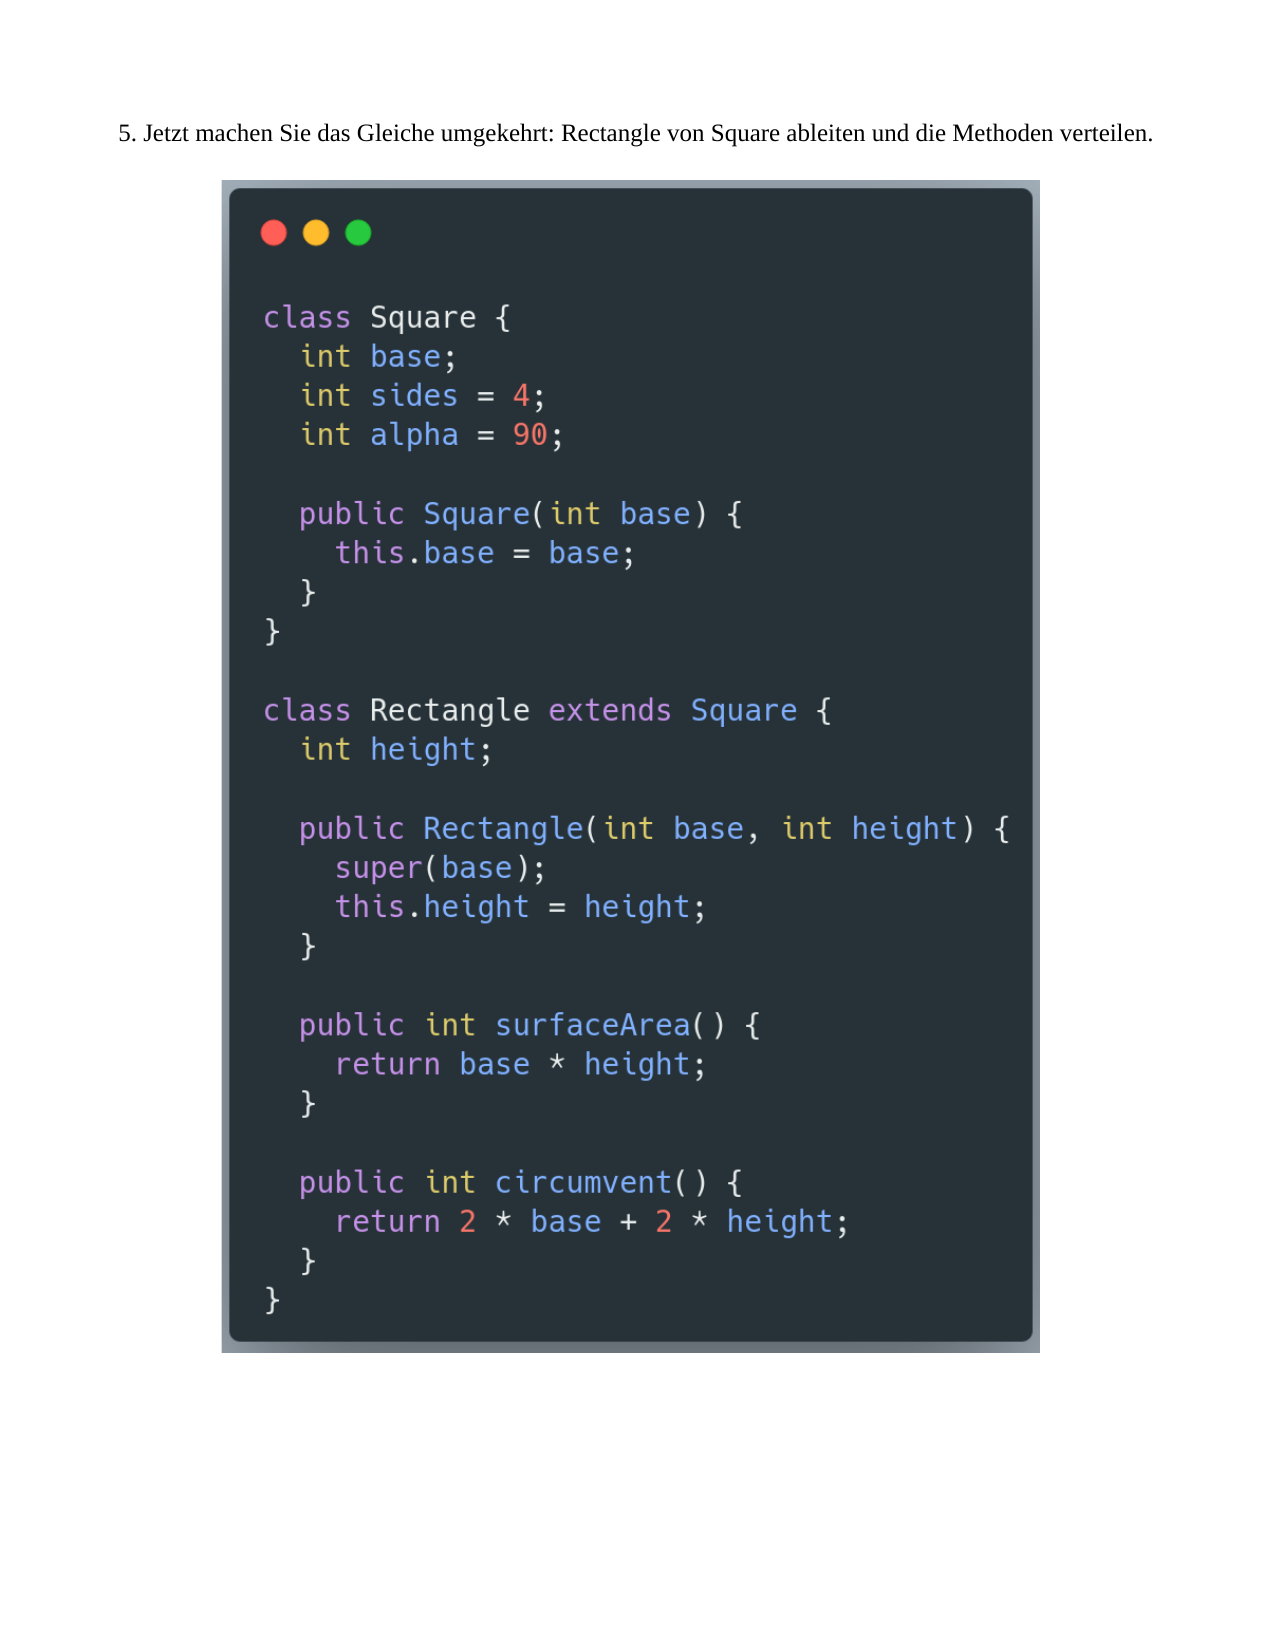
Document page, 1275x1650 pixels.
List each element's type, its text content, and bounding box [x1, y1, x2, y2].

picture [221, 180, 1040, 1353]
text 5. Jetzt machen Sie das Gleiche umgekehrt: Rectangle von Square ableiten und die Methoden verteilen. [118, 118, 1157, 147]
